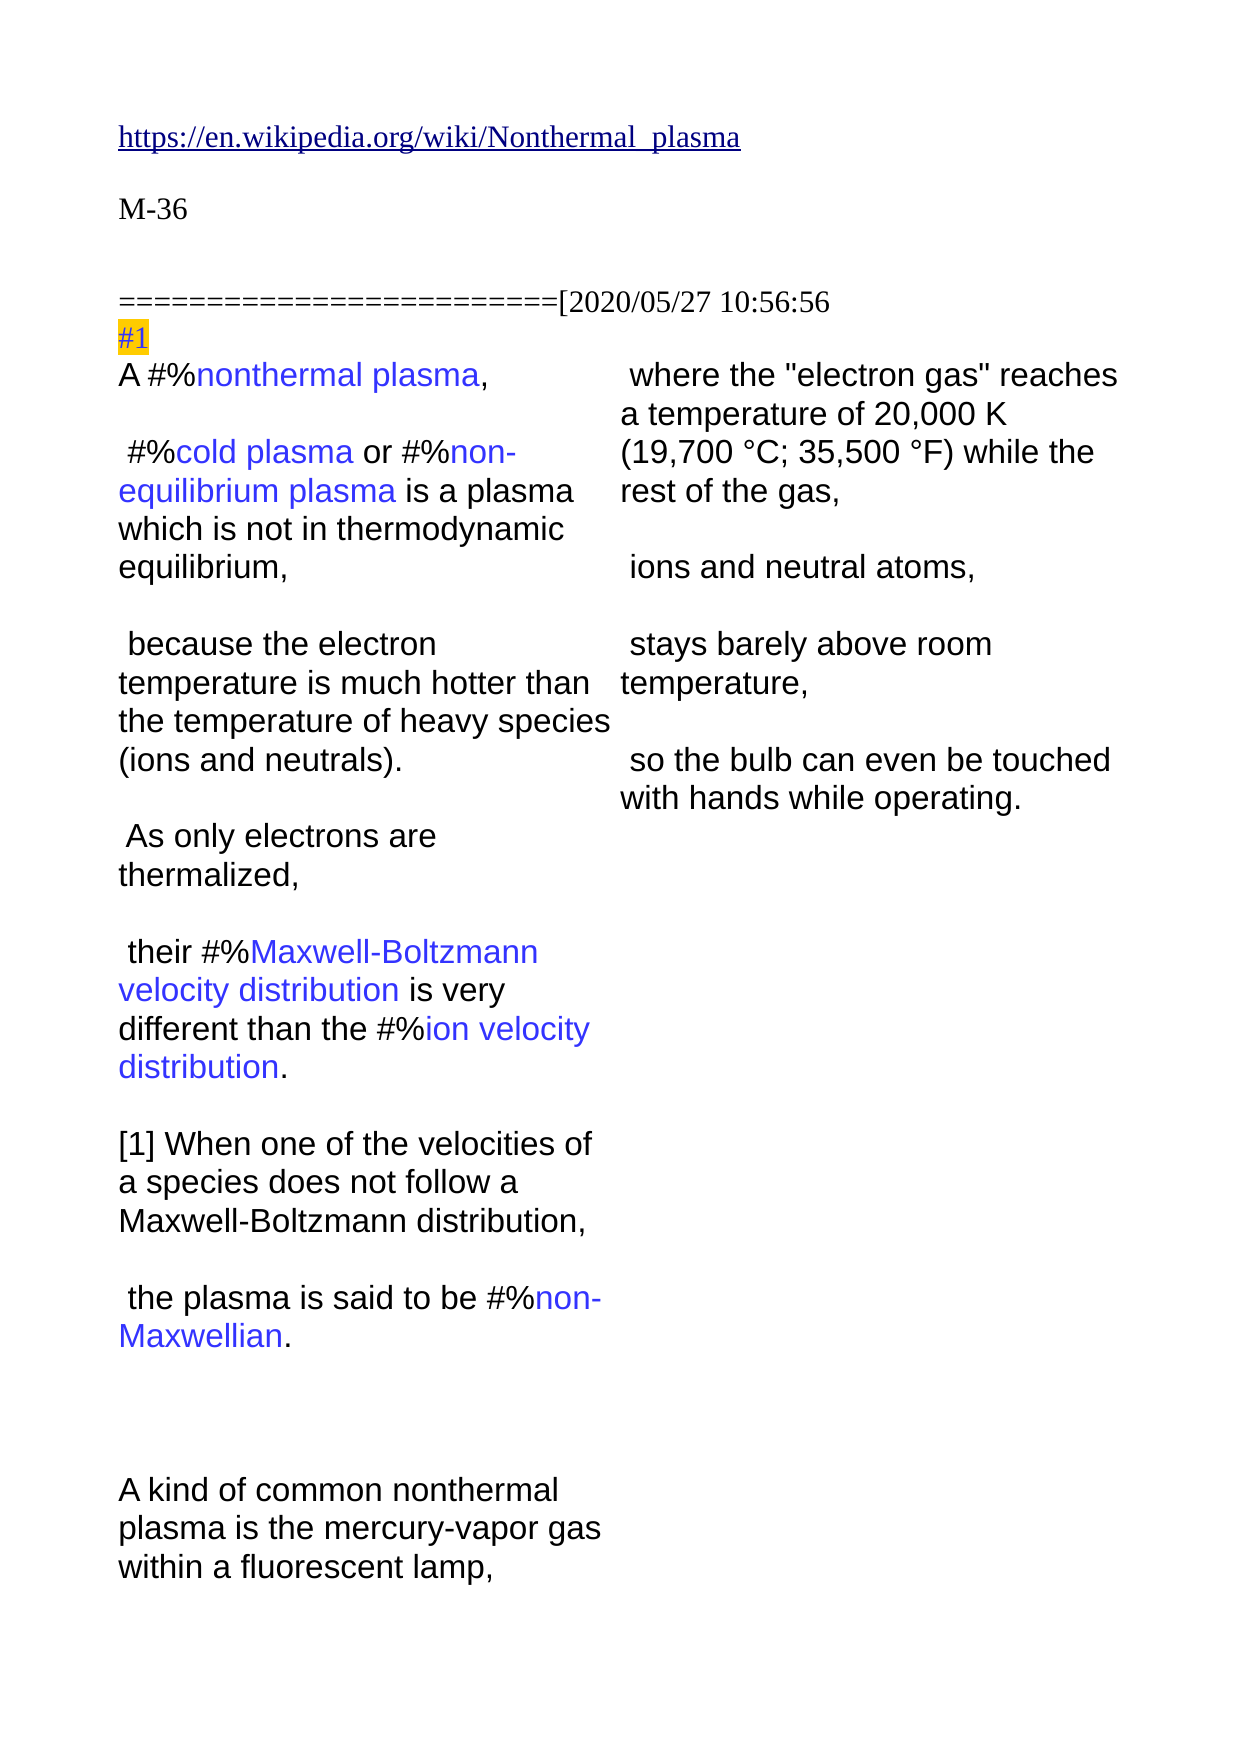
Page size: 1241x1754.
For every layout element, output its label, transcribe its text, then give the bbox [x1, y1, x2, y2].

text stays barely above room temperature, [620, 624, 1122, 701]
text where the "electron gas" reaches a temperature of 20,000 K (19,700 °C; 35,500 °F) while the rest of the gas, [620, 355, 1122, 509]
text A kind of common nonthermal plasma is the mercury-vapor gas within a fluorescent lamp, [118, 1470, 620, 1585]
text their #%Maxwell-Boltzmann velocity distribution is very different than the #%ion velocity distribution. [118, 932, 620, 1086]
text As only electrons are thermalized, [118, 817, 620, 893]
text M-36 [118, 190, 1122, 226]
text so the bulb can even be touched with hands while operating. [620, 740, 1122, 817]
text #1 [118, 319, 1122, 355]
text #%cold plasma or #%non-equilibrium plasma is a plasma which is not in thermodynamic equilibrium, [118, 432, 620, 586]
text =========================[2020/05/27 10:56:56 [118, 283, 1122, 319]
text because the electron temperature is much hotter than the temperature of heavy species (ions and neutrals). [118, 624, 620, 778]
text ions and neutral atoms, [620, 547, 1122, 586]
text A #%nonthermal plasma, [118, 355, 620, 394]
text the plasma is said to be #%non-Maxwellian. [118, 1278, 620, 1355]
text https://en.wikipedia.org/wiki/Nonthermal_plasma [118, 118, 1122, 154]
text [1] When one of the velocities of a species does not follow a Maxwell-Boltzmann distribution, [118, 1124, 620, 1239]
